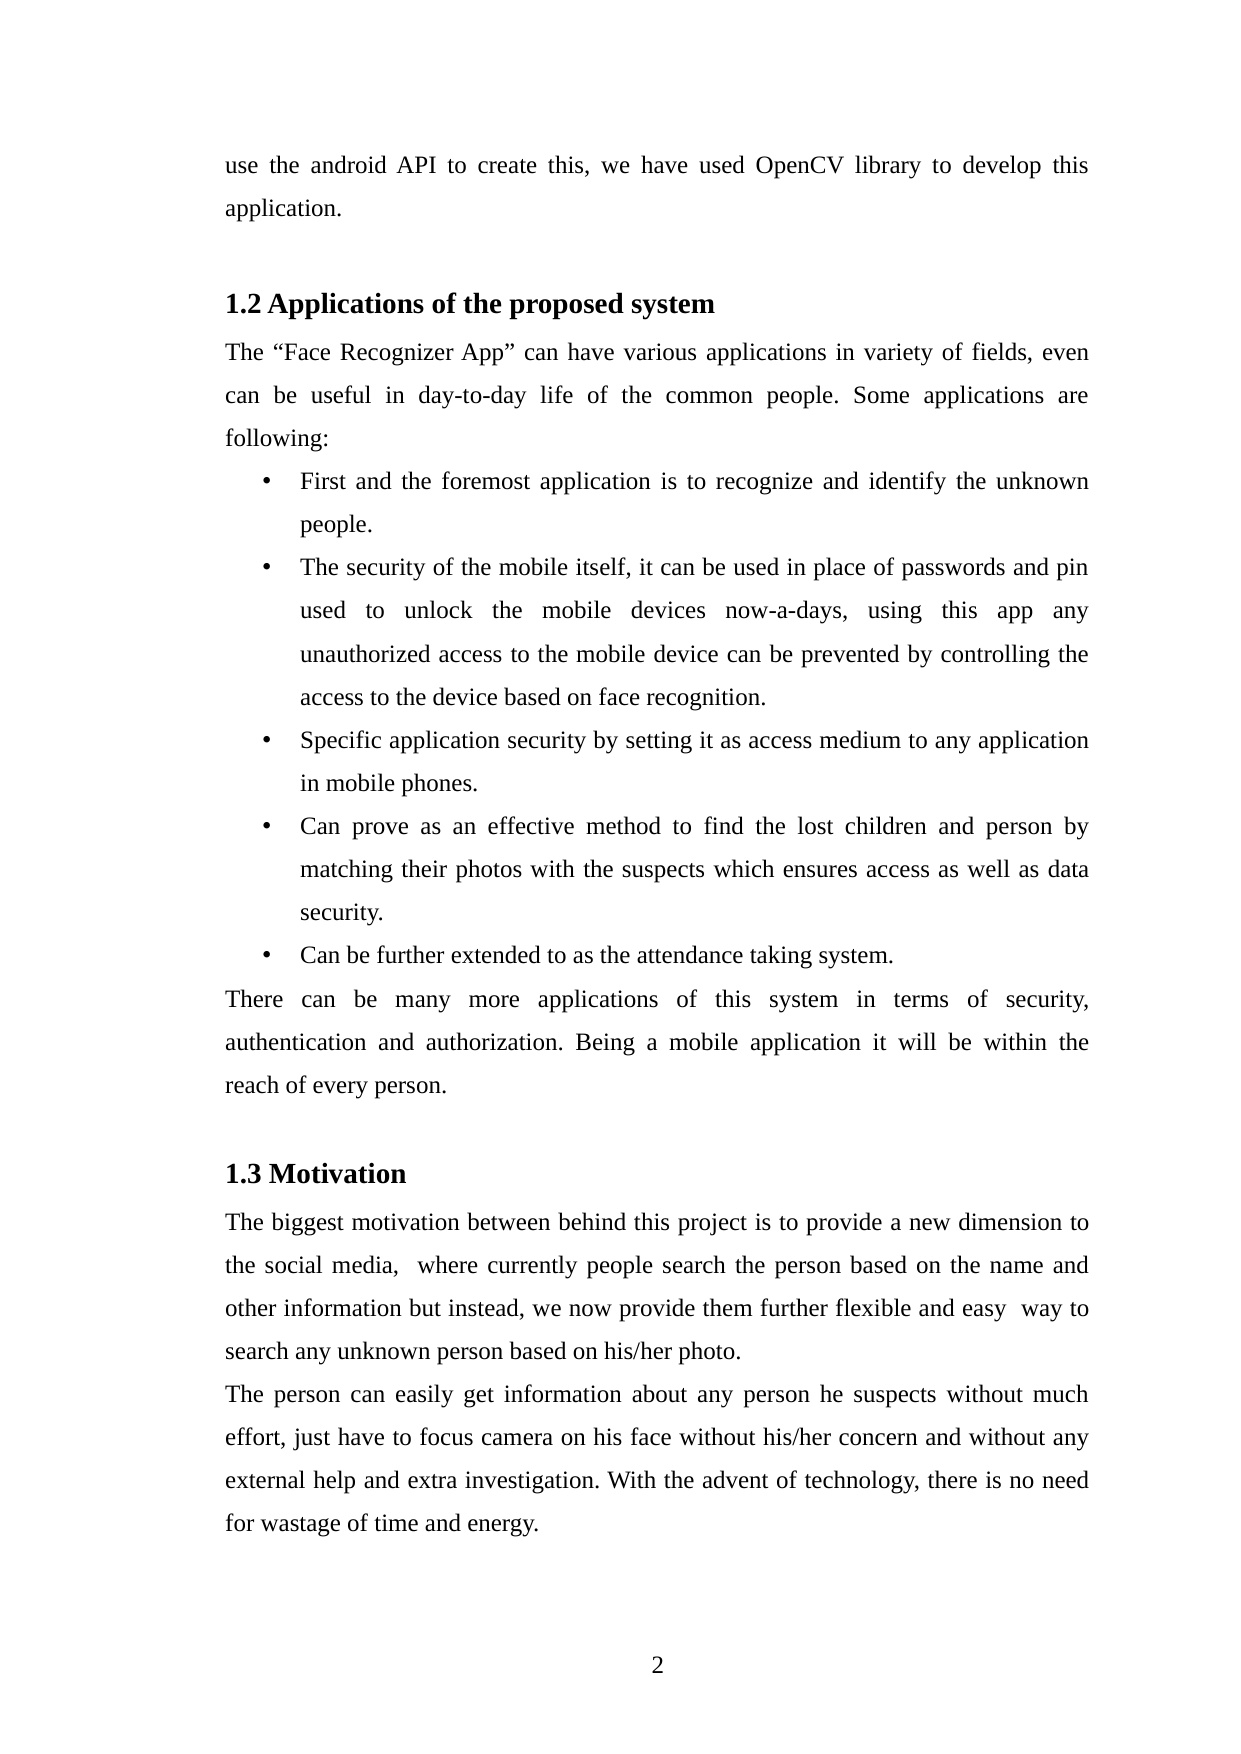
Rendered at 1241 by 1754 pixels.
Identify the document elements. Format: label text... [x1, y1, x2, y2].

text The “Face Recognizer App” can have various applications in variety of fields, even can be useful in day-to-day life of the common people. Some applications are following: [225, 337, 1090, 452]
text use the android API to create this, we have used OpenCV library to develop this application. [225, 150, 1090, 222]
text The person can easily get information about any person he suspects without much effort, just have to focus camera on his face without his/her concern and without any external help and extra investigation. With the advent of technology, there is no need for wastage of time and energy. [225, 1379, 1090, 1537]
list Can prove as an effective method to find the lost children and person by matching their photos with the suspects which ensures access as well as data security. [262, 811, 1090, 926]
text There can be many more applications of this system in terms of security, authentication and authorization. Being a mobile application it will be within the reach of every person. [225, 984, 1090, 1099]
text 1.2 Applications of the proposed system [225, 287, 1090, 320]
text 1.3 Motivation [225, 1156, 1090, 1190]
list Can be further extended to as the attendance taking system. [262, 941, 1090, 969]
list Specific application security by setting it as access medium to any application in mobile phones. [262, 725, 1090, 797]
list The security of the mobile itself, it can be used in place of passwords and pin used to unlock the mobile devices now-a-days, using this app any unauthorized access to the mobile device can be prevented by controlling the access to the device based on face recognition. [262, 552, 1090, 711]
list First and the foremost application is to recognize and identify the unknown people. [262, 466, 1090, 538]
text The biggest motivation between behind this project is to provide a new dimension to the social media, where currently people search the person based on the name and other information but instead, we now provide them further flexible and easy way to search any unknown person based on his/her photo. [225, 1207, 1090, 1365]
